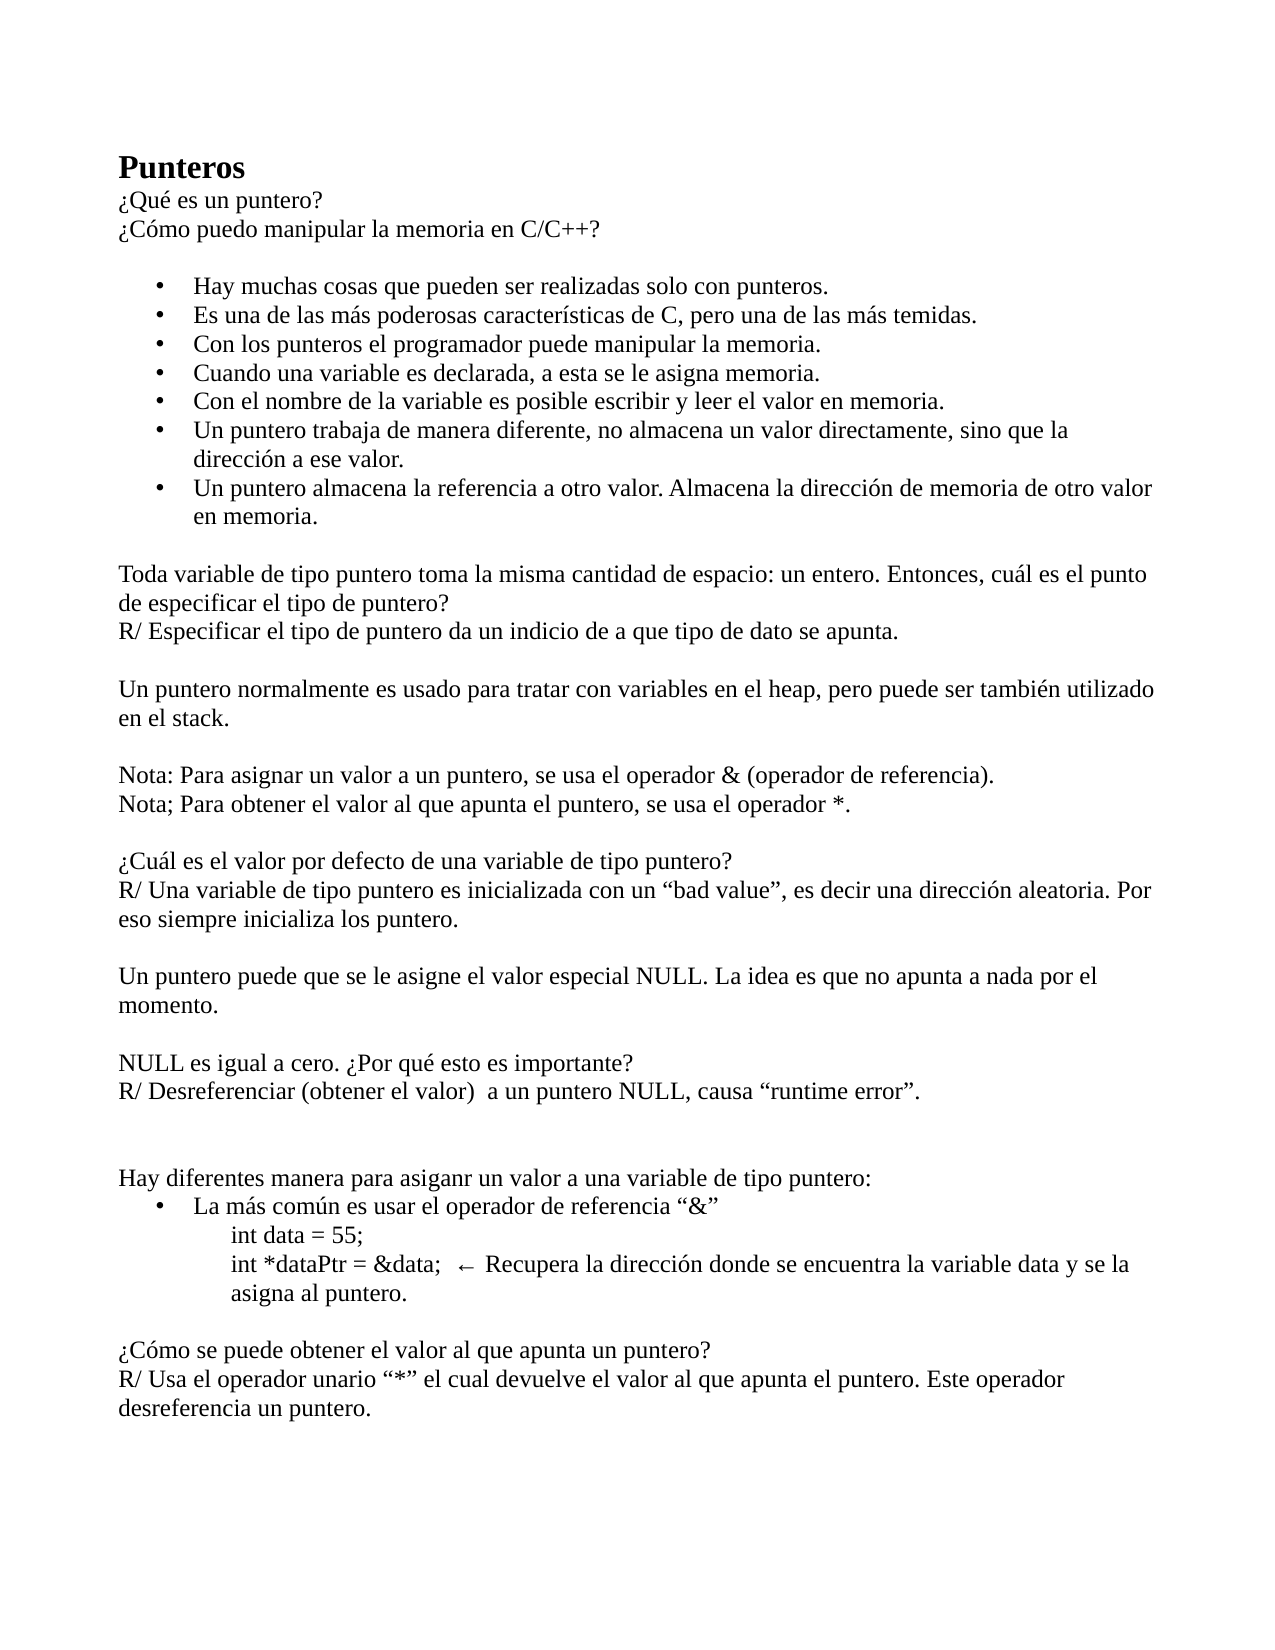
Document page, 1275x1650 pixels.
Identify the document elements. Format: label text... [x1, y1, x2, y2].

text Toda variable de tipo puntero toma la misma cantidad de espacio: un entero. Entonces, cuál es el punto de especificar el tipo de puntero? [118, 559, 1157, 616]
text R/ Especificar el tipo de puntero da un indicio de a que tipo de dato se apunta. [118, 616, 1157, 645]
text Nota; Para obtener el valor al que apunta el puntero, se usa el operador *. [118, 789, 1157, 818]
text ¿Cómo puedo manipular la memoria en C/C++? [118, 214, 1157, 243]
text Un puntero puede que se le asigne el valor especial NULL. La idea es que no apunta a nada por el momento. [118, 961, 1157, 1019]
text Nota: Para asignar un valor a un puntero, se usa el operador & (operador de referencia). [118, 760, 1157, 789]
text R/ Desreferenciar (obtener el valor) a un puntero NULL, causa “runtime error”. [118, 1076, 1157, 1105]
list Cuando una variable es declarada, a esta se le asigna memoria. [156, 358, 1157, 386]
list Con el nombre de la variable es posible escribir y leer el valor en memoria. [156, 386, 1157, 415]
text Hay diferentes manera para asiganr un valor a una variable de tipo puntero: [118, 1163, 1157, 1191]
text ¿Qué es un puntero? [118, 185, 1157, 214]
list Un puntero almacena la referencia a otro valor. Almacena la dirección de memoria de otro valor en memoria. [156, 473, 1157, 530]
text NULL es igual a cero. ¿Por qué esto es importante? [118, 1048, 1157, 1076]
text Punteros [118, 147, 1157, 185]
text ¿Cómo se puede obtener el valor al que apunta un puntero? [118, 1335, 1157, 1364]
text R/ Usa el operador unario “*” el cual devuelve el valor al que apunta el puntero. Este operador desreferencia un puntero. [118, 1364, 1157, 1421]
text Un puntero normalmente es usado para tratar con variables en el heap, pero puede ser también utilizado en el stack. [118, 674, 1157, 731]
list int *dataPtr = &data; ← Recupera la dirección donde se encuentra la variable data y se la asigna al puntero. [193, 1249, 1157, 1306]
text R/ Una variable de tipo puntero es inicializada con un “bad value”, es decir una dirección aleatoria. Por eso siempre inicializa los puntero. [118, 875, 1157, 933]
list Con los punteros el programador puede manipular la memoria. [156, 329, 1157, 358]
list Es una de las más poderosas características de C, pero una de las más temidas. [156, 300, 1157, 329]
list int data = 55; [193, 1220, 1157, 1249]
list Un puntero trabaja de manera diferente, no almacena un valor directamente, sino que la dirección a ese valor. [156, 415, 1157, 473]
list La más común es usar el operador de referencia “&” [156, 1191, 1157, 1220]
list Hay muchas cosas que pueden ser realizadas solo con punteros. [156, 271, 1157, 300]
text ¿Cuál es el valor por defecto de una variable de tipo puntero? [118, 846, 1157, 875]
